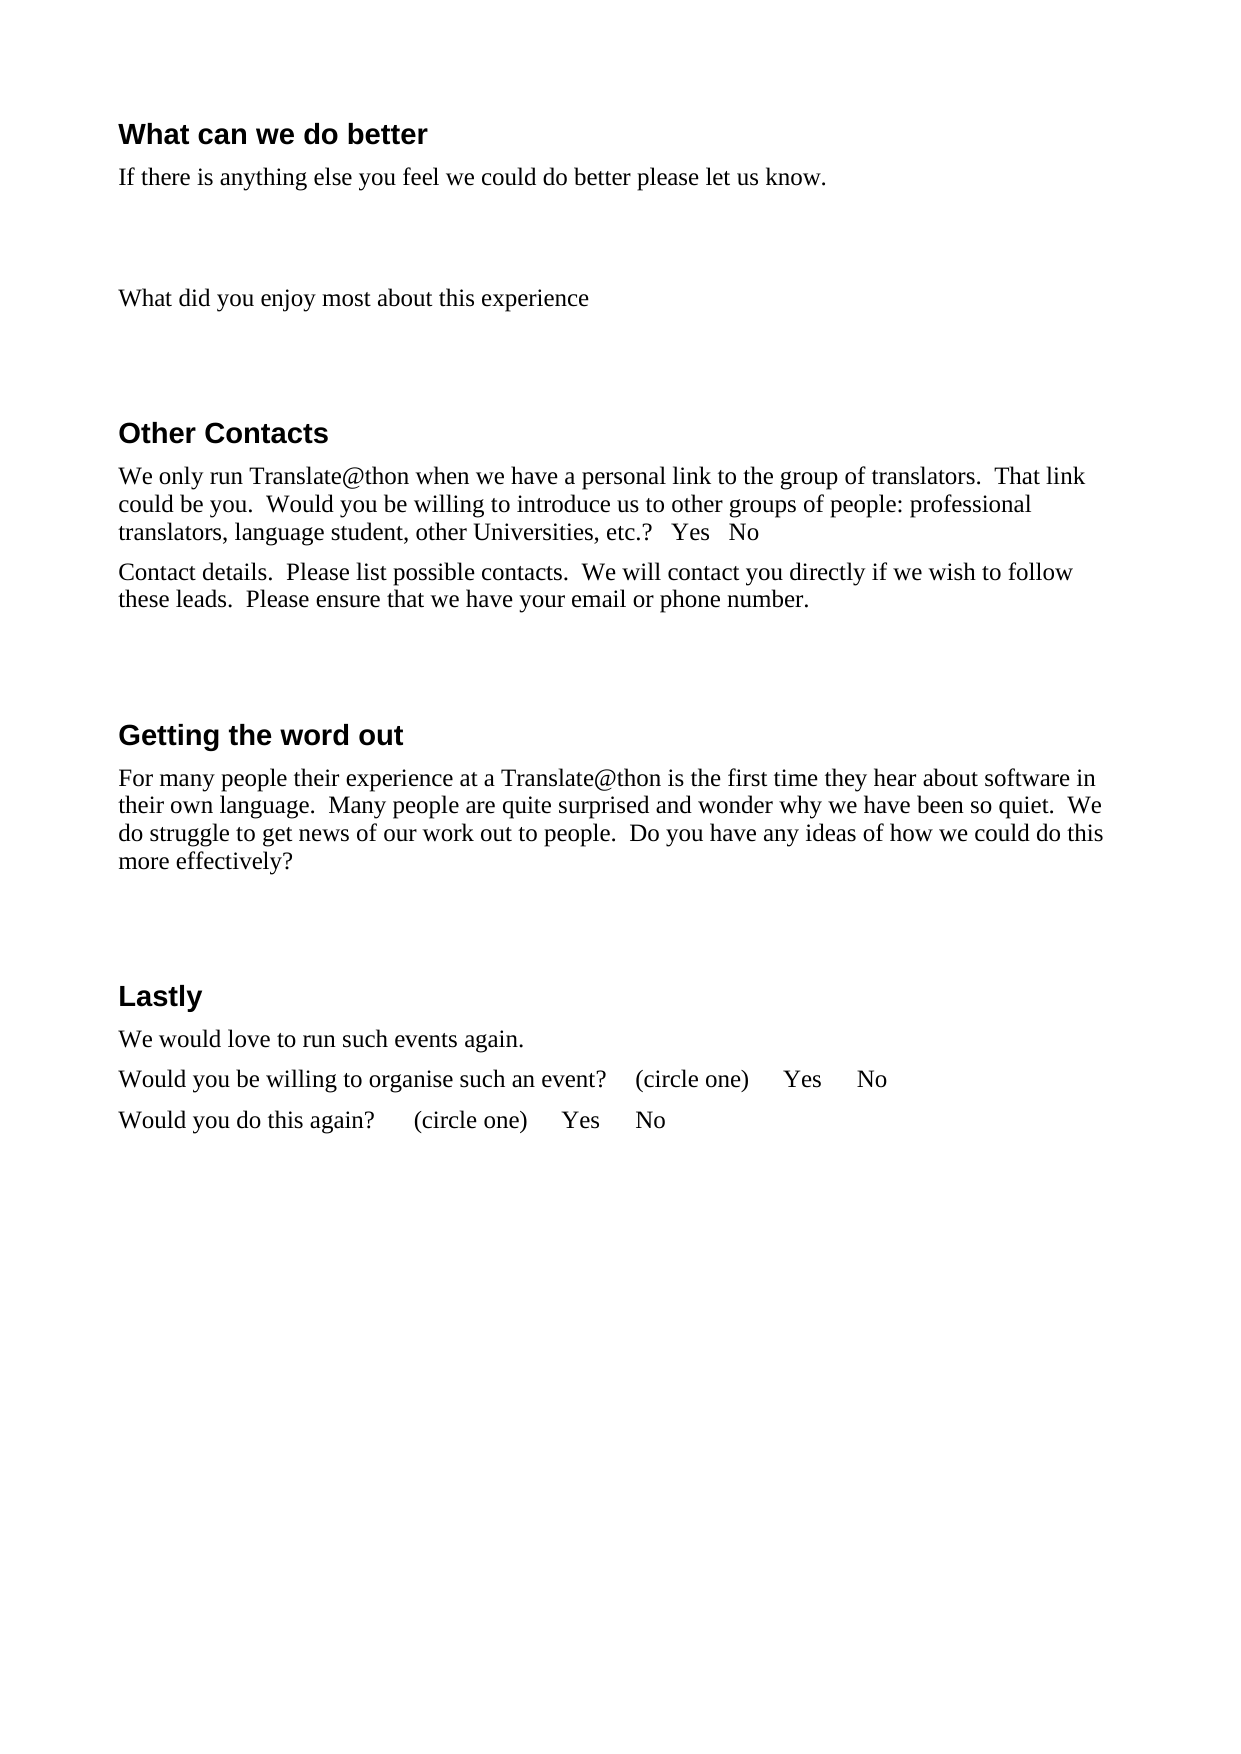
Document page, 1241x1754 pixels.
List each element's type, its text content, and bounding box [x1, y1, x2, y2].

text Contact details. Please list possible contacts. We will contact you directly if we wish to follow these leads. Please ensure that we have your email or phone number. [118, 558, 1122, 613]
text What did you enjoy most about this experience [118, 284, 1122, 312]
subtitle Lastly [118, 980, 1122, 1013]
text Would you do this again? (circle one) Yes No [118, 1106, 1122, 1133]
text For many people their experience at a Translate@thon is the first time they hear about software in their own language. Many people are quite surprised and wonder why we have been so quiet. We do struggle to get news of our work out to people. Do you have any ideas of how we could do this more effectively? [118, 764, 1122, 875]
text We would love to run such events again. [118, 1025, 1122, 1053]
subtitle Getting the word out [118, 719, 1122, 751]
text We only run Translate@thon when we have a personal link to the group of translators. That link could be you. Would you be willing to introduce us to other groups of people: professional translators, language student, other Universities, etc.? Yes No [118, 462, 1122, 545]
subtitle Other Contacts [118, 417, 1122, 450]
text Would you be willing to organise such an event? (circle one) Yes No [118, 1066, 1122, 1093]
subtitle What can we do better [118, 118, 1122, 151]
text If there is anything else you feel we could do better please let us know. [118, 163, 1122, 191]
